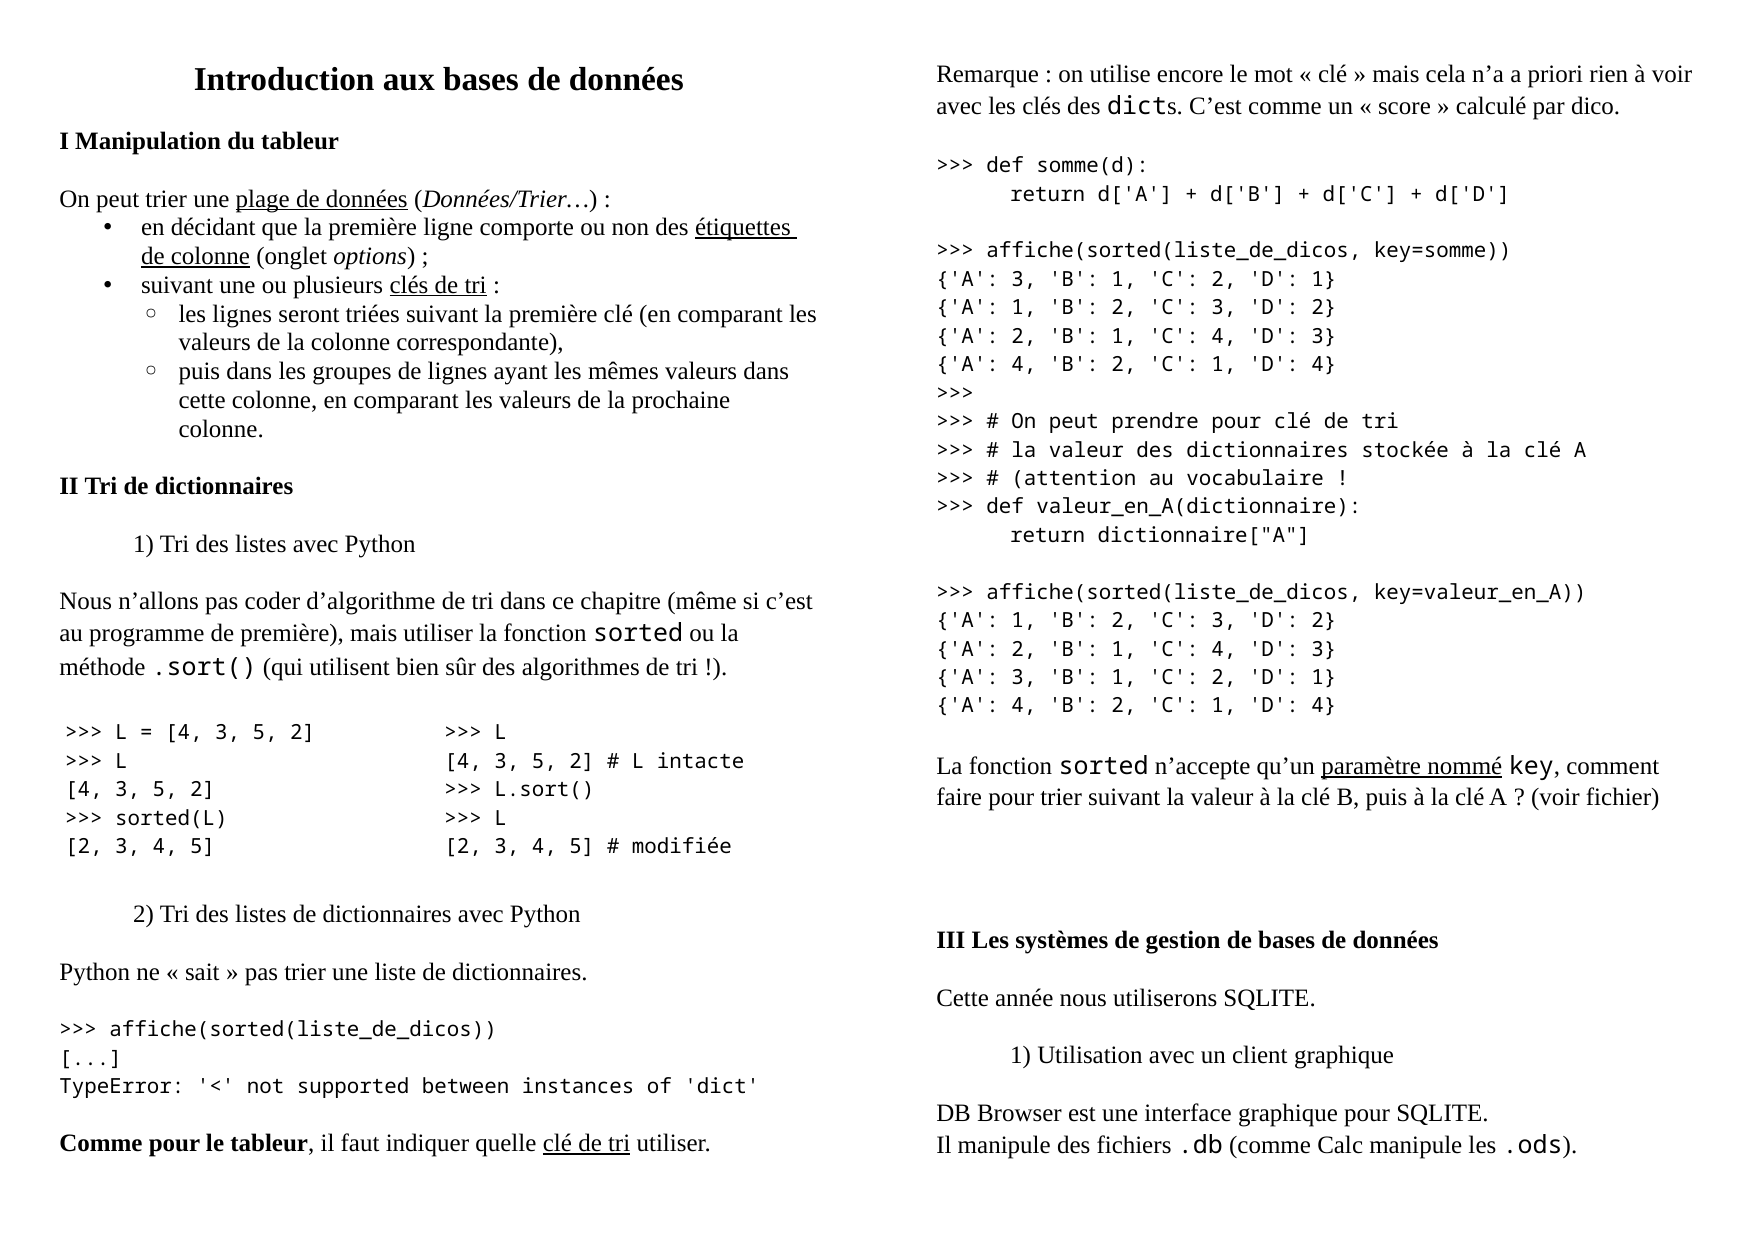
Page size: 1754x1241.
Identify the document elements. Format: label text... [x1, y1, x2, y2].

text Remarque : on utilise encore le mot « clé » mais cela n’a a priori rien à voir avec les clés des dicts. C’est comme un « score » calculé par dico. [936, 59, 1695, 122]
text {'A': 4, 'B': 2, 'C': 1, 'D': 4} [936, 349, 1695, 378]
text 1) Tri des listes avec Python [59, 529, 818, 557]
text >>> affiche(sorted(liste_de_dicos)) [59, 1014, 818, 1043]
text return d['A'] + d['B'] + d['C'] + d['D'] [936, 179, 1695, 207]
list suivant une ou plusieurs clés de tri : [103, 270, 818, 299]
text Cette année nous utiliserons SQLITE. [936, 983, 1695, 1012]
text >>> def valeur_en_A(dictionnaire): [936, 492, 1695, 520]
text Nous n’allons pas coder d’algorithme de tri dans ce chapitre (même si c’est au programme de première), mais utiliser la fonction sorted ou la méthode .sort() (qui utilisent bien sûr des algorithmes de tri !). [59, 586, 818, 683]
text >>> def somme(d): [936, 150, 1695, 179]
text {'A': 3, 'B': 1, 'C': 2, 'D': 1} [936, 662, 1695, 691]
text Comme pour le tableur, il faut indiquer quelle clé de tri utiliser. [59, 1128, 818, 1157]
text I Manipulation du tableur [59, 126, 818, 155]
text >>> # la valeur des dictionnaires stockée à la clé A [936, 435, 1695, 463]
text 1) Utilisation avec un client graphique [936, 1041, 1695, 1069]
list les lignes seront triées suivant la première clé (en comparant les valeurs de la colonne correspondante), [141, 299, 818, 356]
text 2) Tri des listes de dictionnaires avec Python [59, 899, 818, 928]
text Python ne « sait » pas trier une liste de dictionnaires. [59, 957, 818, 986]
text On peut trier une plage de données (Données/Trier…) : [59, 184, 818, 212]
table_header >>> L [4, 3, 5, 2] # L intacte >>> L.sort() >>> L [2, 3, 4, 5] # modifiée [439, 712, 818, 865]
text Introduction aux bases de données [59, 59, 818, 97]
text TypeError: '<' not supported between instances of 'dict' [59, 1071, 818, 1100]
text {'A': 4, 'B': 2, 'C': 1, 'D': 4} [936, 691, 1695, 719]
text {'A': 2, 'B': 1, 'C': 4, 'D': 3} [936, 321, 1695, 349]
text III Les systèmes de gestion de bases de données [936, 926, 1695, 954]
text DB Browser est une interface graphique pour SQLITE. [936, 1098, 1695, 1127]
list puis dans les groupes de lignes ayant les mêmes valeurs dans cette colonne, en comparant les valeurs de la prochaine colonne. [141, 356, 818, 442]
text La fonction sorted n’accepte qu’un paramètre nommé key, comment faire pour trier suivant la valeur à la clé B, puis à la clé A ? (voir fichier) [936, 748, 1695, 811]
text {'A': 3, 'B': 1, 'C': 2, 'D': 1} [936, 264, 1695, 292]
table_header >>> L = [4, 3, 5, 2] >>> L [4, 3, 5, 2] >>> sorted(L) [2, 3, 4, 5] [59, 712, 438, 865]
text Il manipule des fichiers .db (comme Calc manipule les .ods). [936, 1127, 1695, 1161]
text >>> affiche(sorted(liste_de_dicos, key=valeur_en_A)) [936, 577, 1695, 605]
list en décidant que la première ligne comporte ou non des étiquettes de colonne (onglet options) ; [103, 212, 818, 270]
text {'A': 1, 'B': 2, 'C': 3, 'D': 2} [936, 605, 1695, 634]
text [...] [59, 1043, 818, 1071]
text >>> affiche(sorted(liste_de_dicos, key=somme)) [936, 236, 1695, 264]
text II Tri de dictionnaires [59, 471, 818, 500]
text >>> # On peut prendre pour clé de tri [936, 406, 1695, 435]
text >>> # (attention au vocabulaire ! [936, 463, 1695, 492]
text return dictionnaire["A"] [936, 520, 1695, 548]
text >>> [936, 378, 1695, 406]
text {'A': 1, 'B': 2, 'C': 3, 'D': 2} [936, 292, 1695, 321]
text {'A': 2, 'B': 1, 'C': 4, 'D': 3} [936, 634, 1695, 662]
